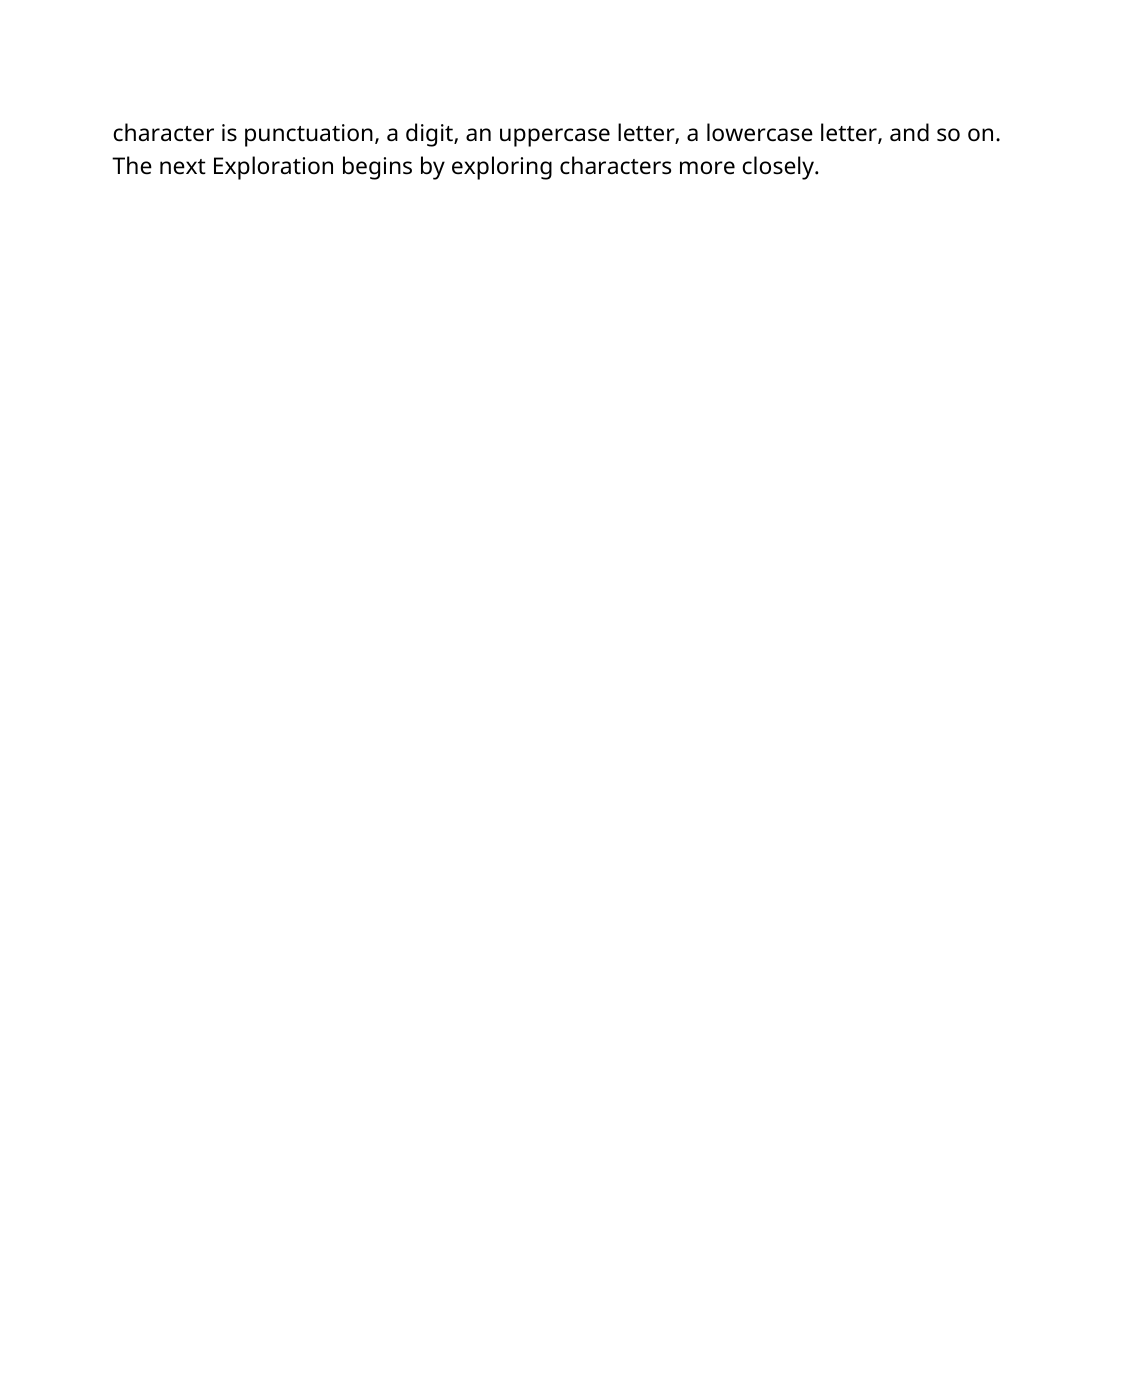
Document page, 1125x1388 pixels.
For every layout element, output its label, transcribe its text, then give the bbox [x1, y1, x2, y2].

text character is punctuation, a digit, an uppercase letter, a lowercase letter, and so on. The next Exploration begins by exploring characters more closely. [112, 115, 1012, 181]
